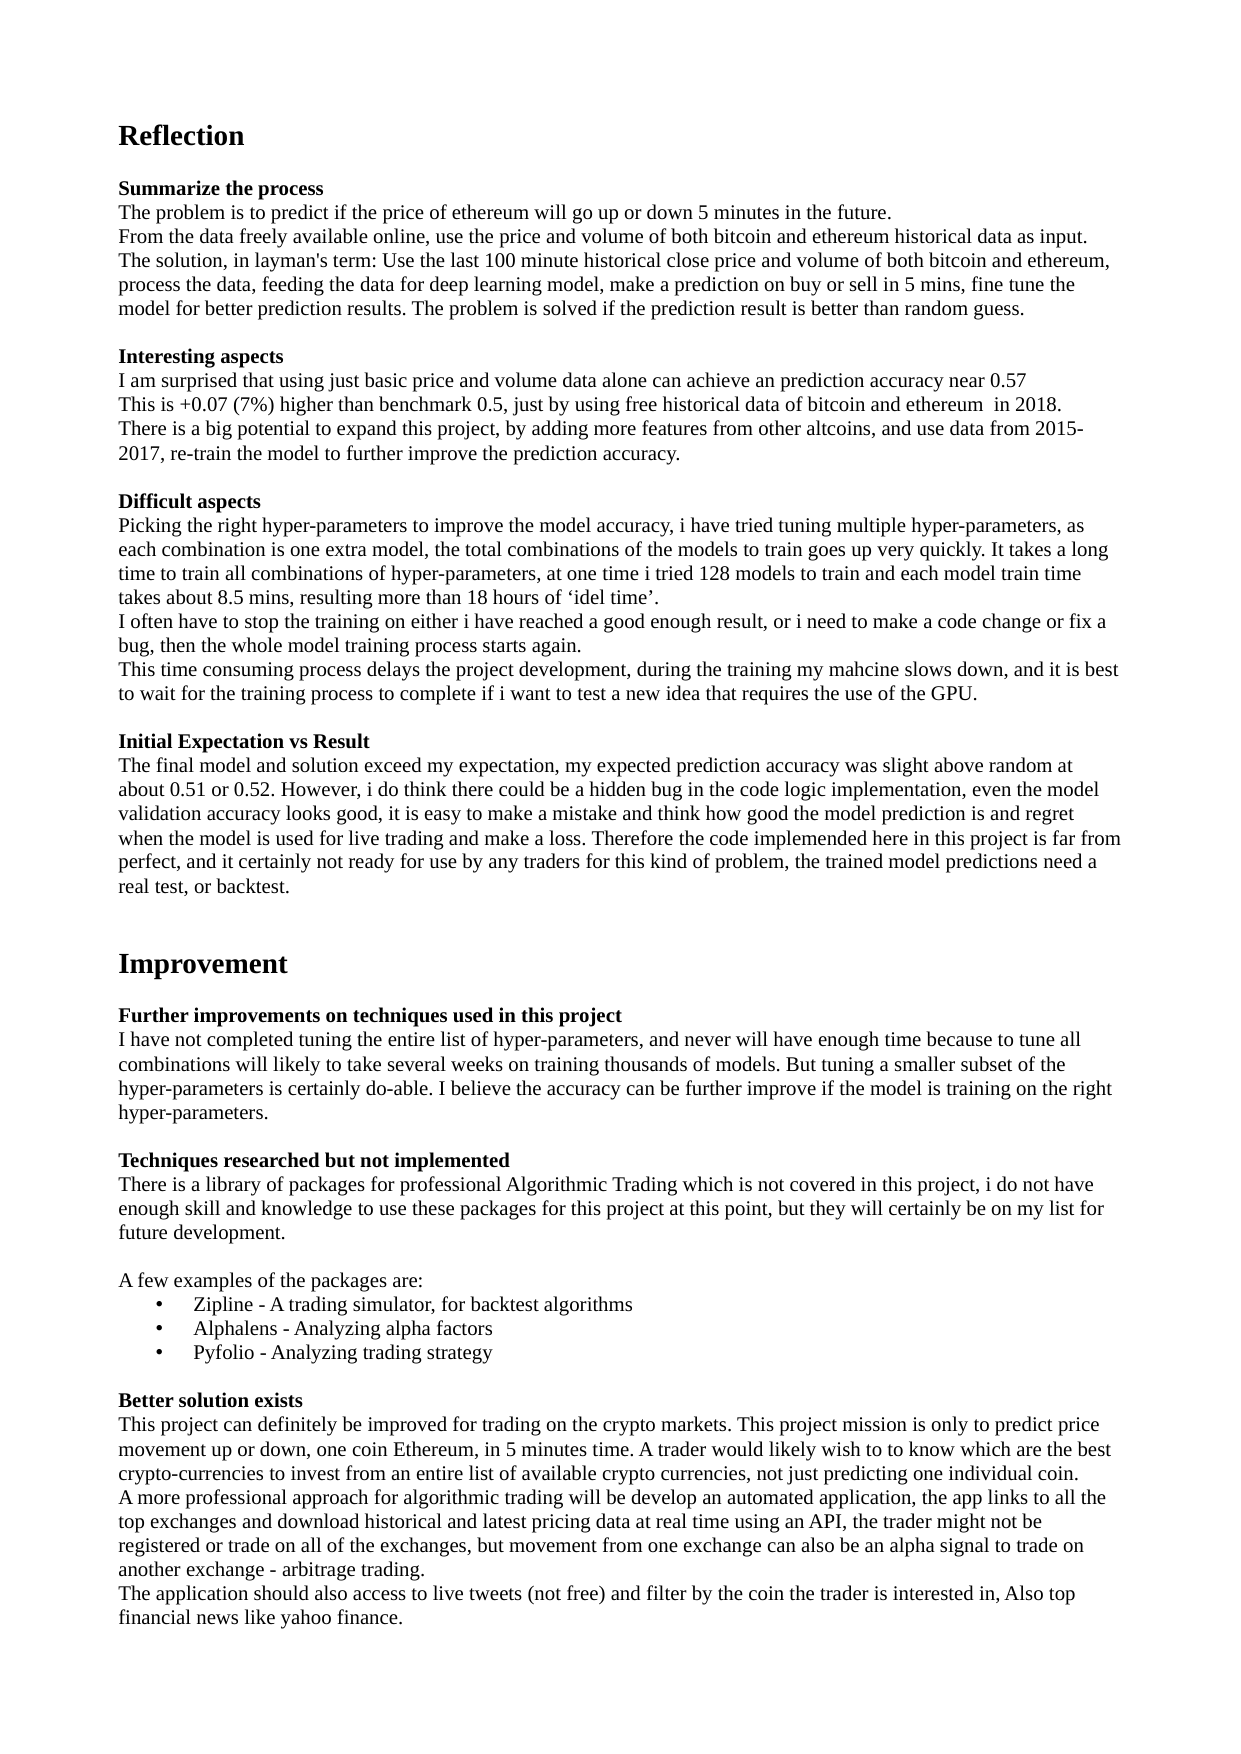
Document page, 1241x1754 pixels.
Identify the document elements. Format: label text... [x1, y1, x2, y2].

text There is a big potential to expand this project, by adding more features from other altcoins, and use data from 2015-2017, re-train the model to further improve the prediction accuracy. [118, 416, 1122, 464]
list Pyfolio - Analyzing trading strategy [156, 1340, 1122, 1364]
text This is +0.07 (7%) higher than benchmark 0.5, just by using free historical data of bitcoin and ethereum in 2018. [118, 392, 1122, 416]
list Zipline - A trading simulator, for backtest algorithms [156, 1292, 1122, 1316]
text The application should also access to live tweets (not free) and filter by the coin the trader is interested in, Also top financial news like yahoo finance. [118, 1581, 1122, 1629]
text Better solution exists [118, 1388, 1122, 1412]
text This project can definitely be improved for trading on the crypto markets. This project mission is only to predict price movement up or down, one coin Ethereum, in 5 minutes time. A trader would likely wish to to know which are the best crypto-currencies to invest from an entire list of available crypto currencies, not just predicting one individual coin. [118, 1412, 1122, 1484]
text Difficult aspects [118, 488, 1122, 513]
text Techniques researched but not implemented [118, 1148, 1122, 1172]
subtitle Improvement [118, 946, 1122, 979]
text I am surprised that using just basic price and volume data alone can achieve an prediction accuracy near 0.57 [118, 368, 1122, 392]
text A few examples of the packages are: [118, 1268, 1122, 1292]
subtitle Reflection [118, 118, 1122, 152]
list Alphalens - Analyzing alpha factors [156, 1316, 1122, 1340]
text A more professional approach for algorithmic trading will be develop an automated application, the app links to all the top exchanges and download historical and latest pricing data at real time using an API, the trader might not be registered or trade on all of the exchanges, but movement from one exchange can also be an alpha signal to trade on another exchange - arbitrage trading. [118, 1484, 1122, 1581]
text From the data freely available online, use the price and volume of both bitcoin and ethereum historical data as input. [118, 224, 1122, 248]
text Summarize the process [118, 176, 1122, 200]
text The problem is to predict if the price of ethereum will go up or down 5 minutes in the future. [118, 200, 1122, 224]
text I have not completed tuning the entire list of hyper-parameters, and never will have enough time because to tune all combinations will likely to take several weeks on training thousands of models. But tuning a smaller subset of the hyper-parameters is certainly do-able. I believe the accuracy can be further improve if the model is training on the right hyper-parameters. [118, 1027, 1122, 1124]
text Further improvements on techniques used in this project [118, 1003, 1122, 1027]
text The solution, in layman's term: Use the last 100 minute historical close price and volume of both bitcoin and ethereum, process the data, feeding the data for deep learning model, make a prediction on buy or sell in 5 mins, fine tune the model for better prediction results. The problem is solved if the prediction result is better than random guess. [118, 248, 1122, 320]
text The final model and solution exceed my expectation, my expected prediction accuracy was slight above random at about 0.51 or 0.52. However, i do think there could be a hidden bug in the code logic implementation, even the model validation accuracy looks good, it is easy to make a mistake and think how good the model prediction is and regret when the model is used for live trading and make a loss. Therefore the code implemended here in this project is far from perfect, and it certainly not ready for use by any traders for this kind of problem, the trained model predictions need a real test, or backtest. [118, 753, 1122, 898]
text Initial Expectation vs Result [118, 729, 1122, 753]
text There is a library of packages for professional Algorithmic Trading which is not covered in this project, i do not have enough skill and knowledge to use these packages for this project at this point, but they will certainly be on my list for future development. [118, 1172, 1122, 1244]
text Interesting aspects [118, 344, 1122, 368]
text I often have to stop the training on either i have reached a good enough result, or i need to make a code change or fix a bug, then the whole model training process starts again. [118, 609, 1122, 657]
text This time consuming process delays the project development, during the training my mahcine slows down, and it is best to wait for the training process to complete if i want to test a new idea that requires the use of the GPU. [118, 657, 1122, 705]
text Picking the right hyper-parameters to improve the model accuracy, i have tried tuning multiple hyper-parameters, as each combination is one extra model, the total combinations of the models to train goes up very quickly. It takes a long time to train all combinations of hyper-parameters, at one time i tried 128 models to train and each model train time takes about 8.5 mins, resulting more than 18 hours of ‘idel time’. [118, 513, 1122, 609]
